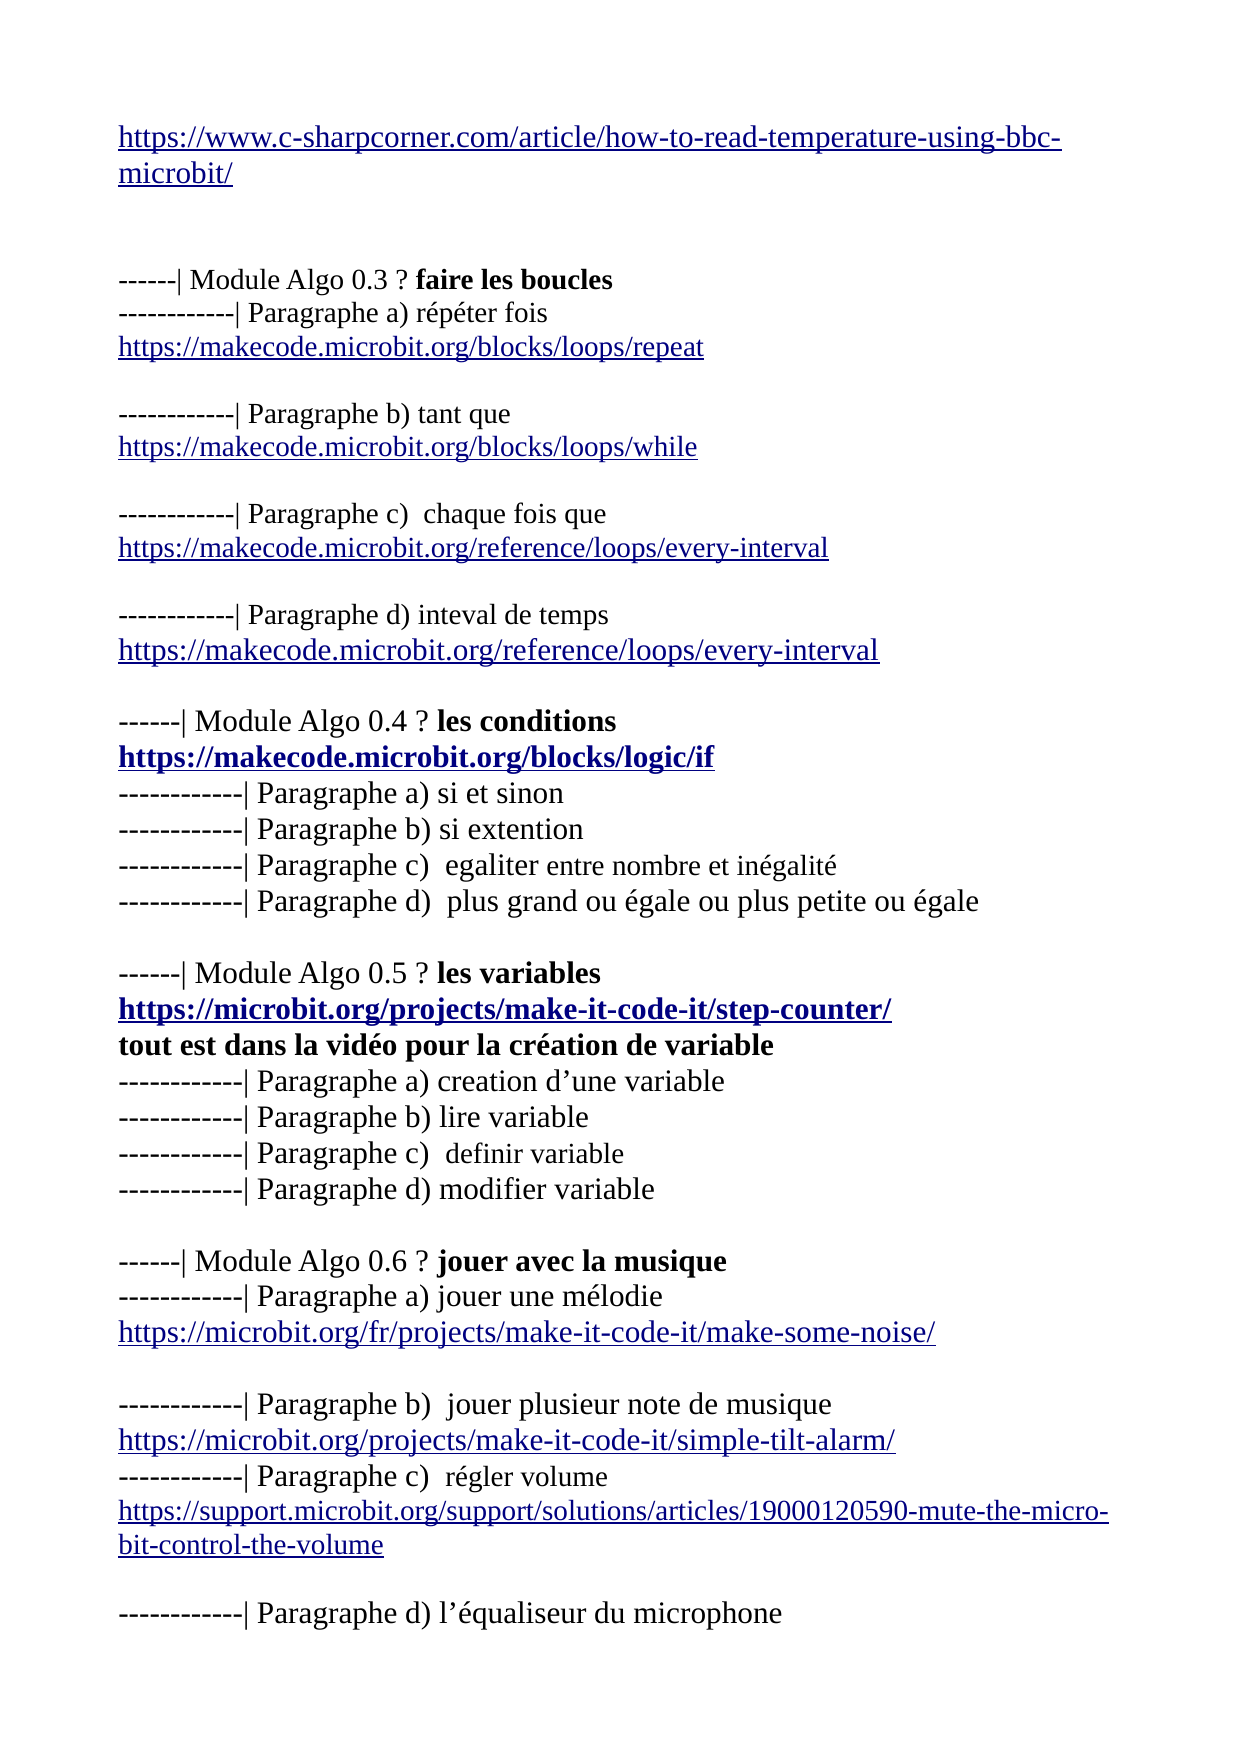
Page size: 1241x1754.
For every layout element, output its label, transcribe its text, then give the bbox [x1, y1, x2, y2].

text ------------| Paragraphe a) si et sinon [118, 774, 1122, 811]
text ------------| Paragraphe c) chaque fois que [118, 497, 1122, 530]
text ------------| Paragraphe d) plus grand ou égale ou plus petite ou égale [118, 882, 1122, 918]
text https://makecode.microbit.org/reference/loops/every-interval [118, 530, 1122, 564]
text https://microbit.org/projects/make-it-code-it/simple-tilt-alarm/ [118, 1421, 1122, 1457]
text ------------| Paragraphe b) si extention [118, 811, 1122, 846]
text ------------| Paragraphe d) l’équaliseur du microphone [118, 1594, 1122, 1630]
text ------------| Paragraphe d) inteval de temps [118, 597, 1122, 631]
text ------------| Paragraphe d) modifier variable [118, 1170, 1122, 1206]
text https://support.microbit.org/support/solutions/articles/19000120590-mute-the-micro-bit-control-the-volume [118, 1493, 1122, 1560]
text ------| Module Algo 0.6 ? jouer avec la musique [118, 1242, 1122, 1278]
text ------| Module Algo 0.5 ? les variables [118, 954, 1122, 990]
text https://microbit.org/fr/projects/make-it-code-it/make-some-noise/ [118, 1314, 1122, 1349]
text https://makecode.microbit.org/blocks/logic/if [118, 739, 1122, 774]
text ------------| Paragraphe c) egaliter entre nombre et inégalité [118, 846, 1122, 882]
text https://makecode.microbit.org/reference/loops/every-interval [118, 631, 1122, 667]
text https://microbit.org/projects/make-it-code-it/step-counter/ [118, 990, 1122, 1026]
text ------------| Paragraphe c) régler volume [118, 1457, 1122, 1493]
text ------| Module Algo 0.3 ? faire les boucles [118, 262, 1122, 295]
text https://makecode.microbit.org/blocks/loops/while [118, 429, 1122, 463]
text ------------| Paragraphe a) jouer une mélodie [118, 1278, 1122, 1314]
text tout est dans la vidéo pour la création de variable [118, 1026, 1122, 1062]
text ------------| Paragraphe c) definir variable [118, 1134, 1122, 1170]
text ------| Module Algo 0.4 ? les conditions [118, 703, 1122, 739]
text https://www.c-sharpcorner.com/article/how-to-read-temperature-using-bbc-microbit/ [118, 118, 1122, 190]
text ------------| Paragraphe b) lire variable [118, 1098, 1122, 1134]
text https://makecode.microbit.org/blocks/loops/repeat [118, 329, 1122, 362]
text ------------| Paragraphe a) répéter fois [118, 295, 1122, 329]
text ------------| Paragraphe b) jouer plusieur note de musique [118, 1386, 1122, 1421]
text ------------| Paragraphe b) tant que [118, 396, 1122, 429]
text ------------| Paragraphe a) creation d’une variable [118, 1062, 1122, 1098]
